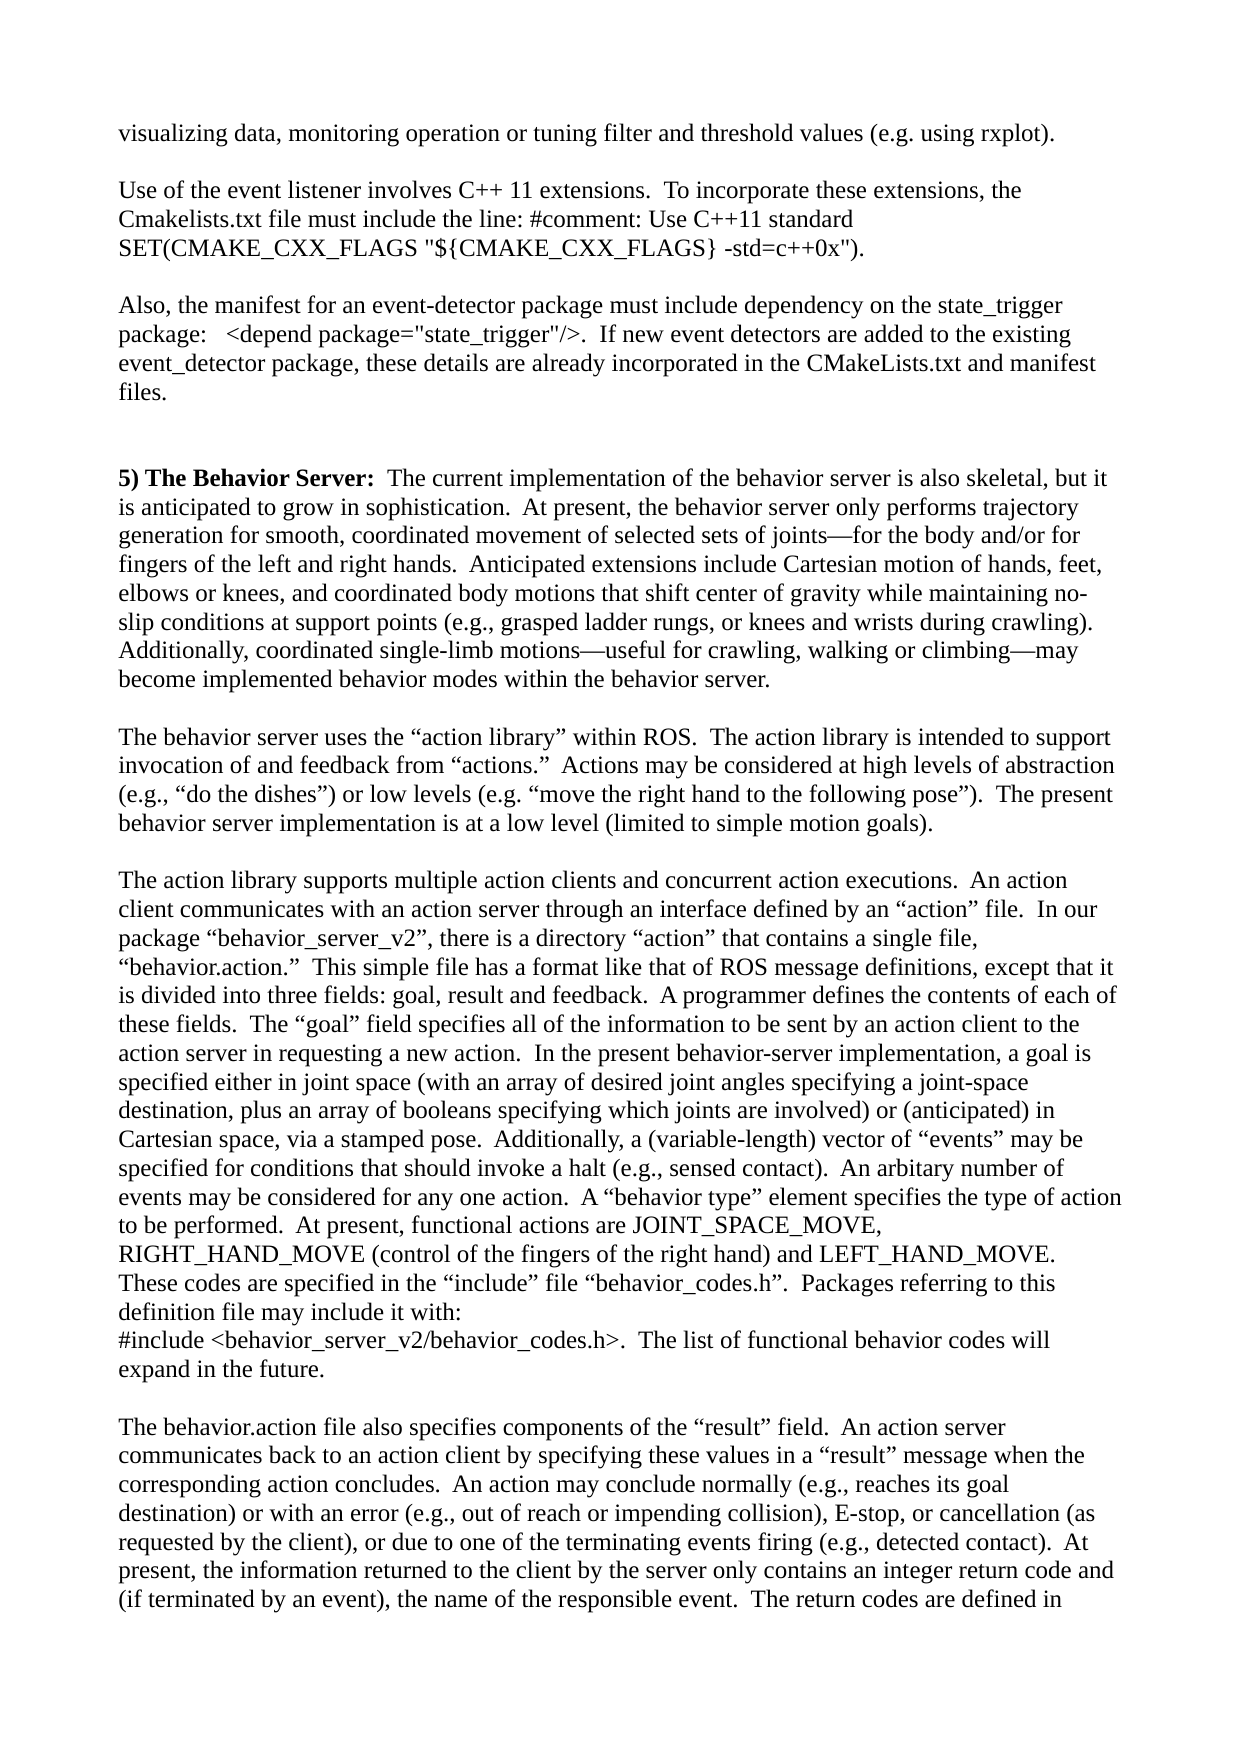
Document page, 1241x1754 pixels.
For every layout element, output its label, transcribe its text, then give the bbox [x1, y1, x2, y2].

text Use of the event listener involves C++ 11 extensions. To incorporate these extensions, the Cmakelists.txt file must include the line: #comment: Use C++11 standard [118, 176, 1122, 233]
text 5) The Behavior Server: The current implementation of the behavior server is also skeletal, but it is anticipated to grow in sophistication. At present, the behavior server only performs trajectory generation for smooth, coordinated movement of selected sets of joints—for the body and/or for fingers of the left and right hands. Anticipated extensions include Cartesian motion of hands, feet, elbows or knees, and coordinated body motions that shift center of gravity while maintaining no-slip conditions at support points (e.g., grasped ladder rungs, or knees and wrists during crawling). Additionally, coordinated single-limb motions—useful for crawling, walking or climbing—may become implemented behavior modes within the behavior server. [118, 463, 1122, 693]
text visualizing data, monitoring operation or tuning filter and threshold values (e.g. using rxplot). [118, 118, 1122, 147]
text The action library supports multiple action clients and concurrent action executions. An action client communicates with an action server through an interface defined by an “action” file. In our package “behavior_server_v2”, there is a directory “action” that contains a single file, “behavior.action.” This simple file has a format like that of ROS message definitions, except that it is divided into three fields: goal, result and feedback. A programmer defines the contents of each of these fields. The “goal” field specifies all of the information to be sent by an action client to the action server in requesting a new action. In the present behavior-server implementation, a goal is specified either in joint space (with an array of desired joint angles specifying a joint-space destination, plus an array of booleans specifying which joints are involved) or (anticipated) in Cartesian space, via a stamped pose. Additionally, a (variable-length) vector of “events” may be specified for conditions that should invoke a halt (e.g., sensed contact). An arbitary number of events may be considered for any one action. A “behavior type” element specifies the type of action to be performed. At present, functional actions are JOINT_SPACE_MOVE, RIGHT_HAND_MOVE (control of the fingers of the right hand) and LEFT_HAND_MOVE. These codes are specified in the “include” file “behavior_codes.h”. Packages referring to this definition file may include it with: [118, 866, 1122, 1326]
text The behavior.action file also specifies components of the “result” field. An action server communicates back to an action client by specifying these values in a “result” message when the corresponding action concludes. An action may conclude normally (e.g., reaches its goal destination) or with an error (e.g., out of reach or impending collision), E-stop, or cancellation (as requested by the client), or due to one of the terminating events firing (e.g., detected contact). At present, the information returned to the client by the server only contains an integer return code and (if terminated by an event), the name of the responsible event. The return codes are defined in [118, 1412, 1122, 1613]
text SET(CMAKE_CXX_FLAGS "${CMAKE_CXX_FLAGS} -std=c++0x"). [118, 233, 1122, 262]
text Also, the manifest for an event-detector package must include dependency on the state_trigger package: <depend package="state_trigger"/>. If new event detectors are added to the existing event_detector package, these details are already incorporated in the CMakeLists.txt and manifest files. [118, 291, 1122, 406]
text #include <behavior_server_v2/behavior_codes.h>. The list of functional behavior codes will expand in the future. [118, 1326, 1122, 1383]
text The behavior server uses the “action library” within ROS. The action library is intended to support invocation of and feedback from “actions.” Actions may be considered at high levels of abstraction (e.g., “do the dishes”) or low levels (e.g. “move the right hand to the following pose”). The present behavior server implementation is at a low level (limited to simple motion goals). [118, 722, 1122, 837]
